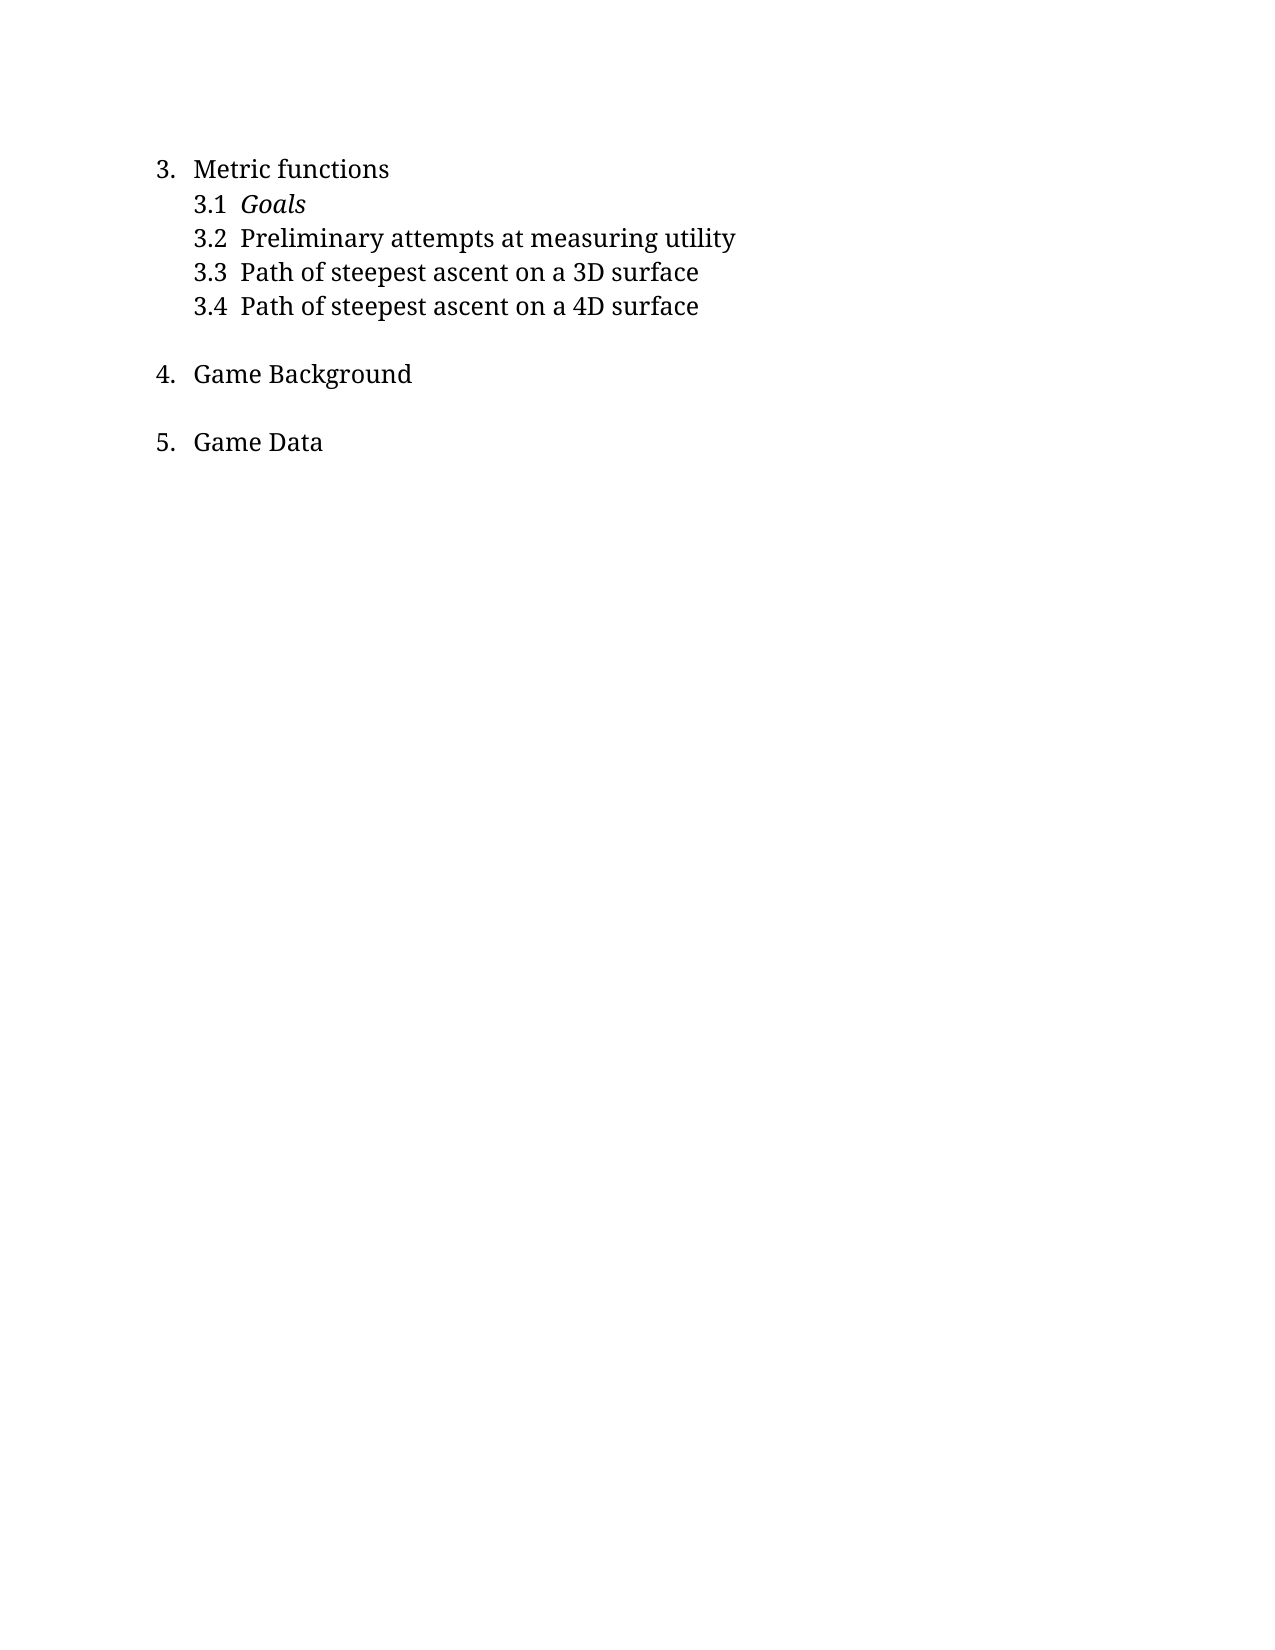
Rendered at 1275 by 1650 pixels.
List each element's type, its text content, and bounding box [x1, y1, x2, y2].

list [156, 118, 1157, 152]
list Metric functions 3.1 Goals 3.2 Preliminary attempts at measuring utility 3.3 Path of steepest ascent on a 3D surface 3.4 Path of steepest ascent on a 4D surface [156, 152, 1157, 322]
list Game Data [156, 425, 1157, 459]
list Game Background [156, 357, 1157, 425]
